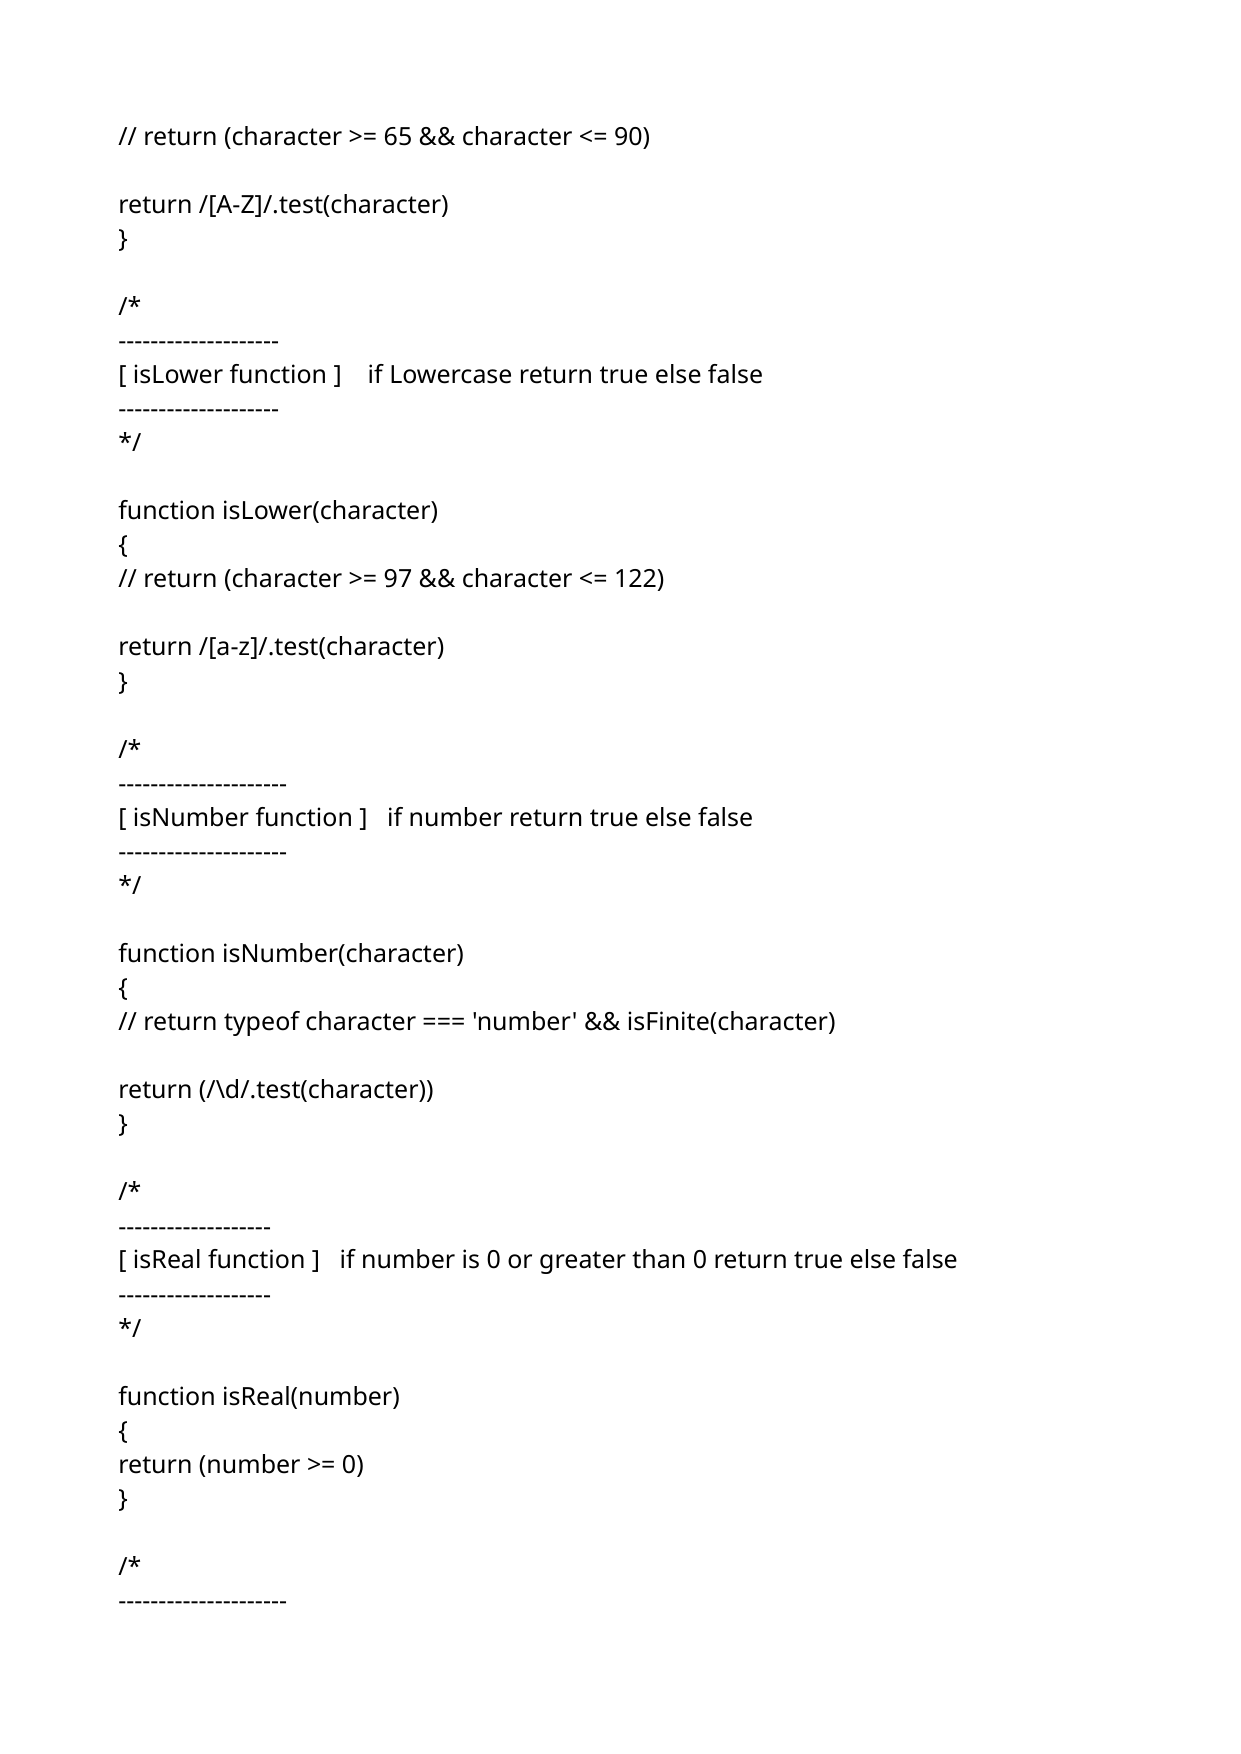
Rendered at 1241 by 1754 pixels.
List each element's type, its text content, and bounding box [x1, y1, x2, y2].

text } [118, 663, 1122, 697]
text /* [118, 288, 1122, 322]
text */ [118, 867, 1122, 902]
text --------------------- [118, 1583, 1122, 1617]
text // return (character >= 97 && character <= 122) [118, 561, 1122, 595]
text [ isReal function ] if number is 0 or greater than 0 return true else false [118, 1242, 1122, 1276]
text // return typeof character === 'number' && isFinite(character) [118, 1004, 1122, 1038]
text /* [118, 1174, 1122, 1208]
text { [118, 970, 1122, 1004]
text */ [118, 425, 1122, 459]
text return /[A-Z]/.test(character) [118, 186, 1122, 220]
text function isReal(number) [118, 1378, 1122, 1412]
text function isNumber(character) [118, 936, 1122, 970]
text // return (character >= 65 && character <= 90) [118, 118, 1122, 152]
text return /[a-z]/.test(character) [118, 629, 1122, 663]
text { [118, 527, 1122, 561]
text function isLower(character) [118, 493, 1122, 527]
text } [118, 220, 1122, 254]
text --------------------- [118, 765, 1122, 799]
text -------------------- [118, 322, 1122, 357]
text /* [118, 731, 1122, 765]
text --------------------- [118, 833, 1122, 867]
text { [118, 1412, 1122, 1447]
text return (number >= 0) [118, 1447, 1122, 1481]
text [ isLower function ] if Lowercase return true else false [118, 357, 1122, 391]
text */ [118, 1310, 1122, 1344]
text -------------------- [118, 391, 1122, 425]
text ------------------- [118, 1276, 1122, 1310]
text [ isNumber function ] if number return true else false [118, 799, 1122, 833]
text return (/\d/.test(character)) [118, 1072, 1122, 1106]
text ------------------- [118, 1208, 1122, 1242]
text } [118, 1481, 1122, 1515]
text /* [118, 1549, 1122, 1583]
text } [118, 1106, 1122, 1140]
